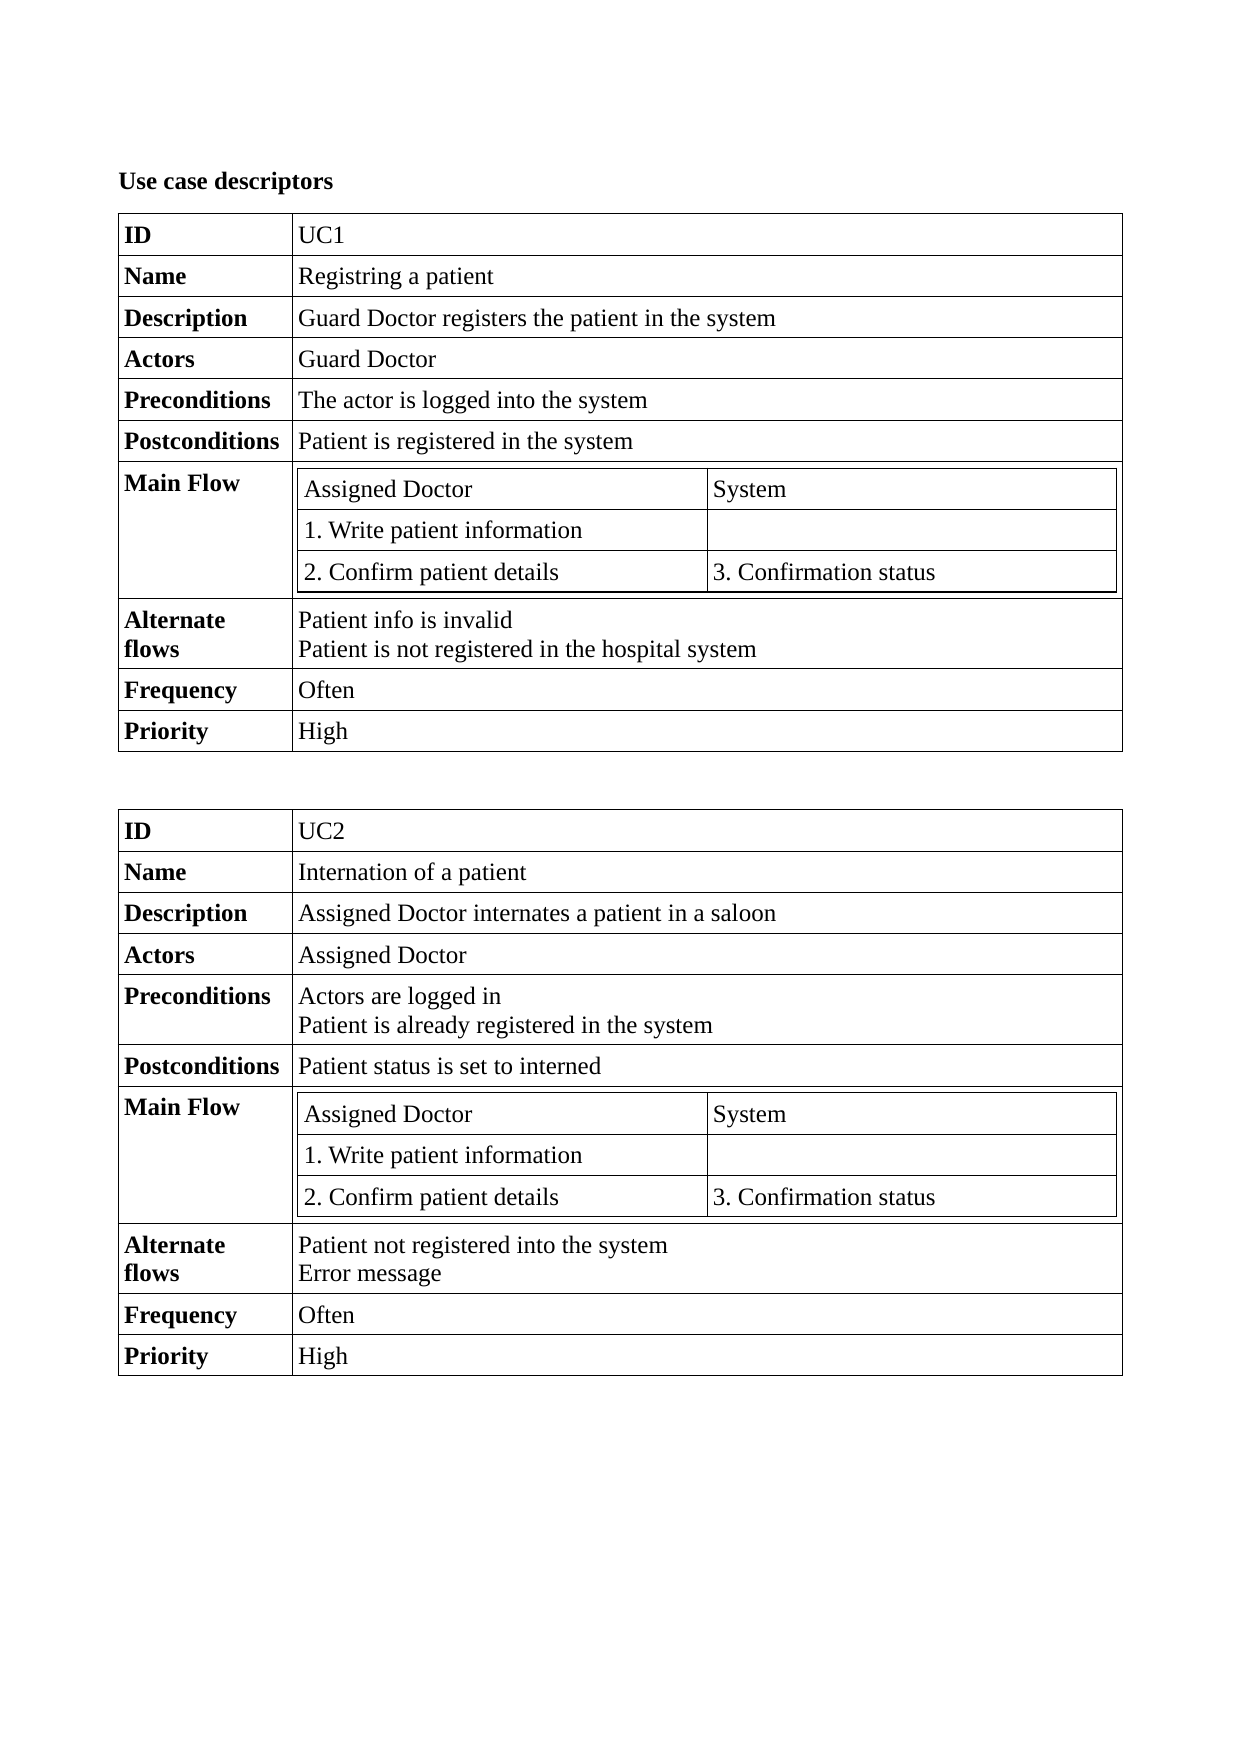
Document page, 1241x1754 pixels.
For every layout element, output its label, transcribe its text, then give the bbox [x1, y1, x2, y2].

table_cell 3. Confirmation status [708, 551, 1116, 591]
table_cell Often [293, 669, 1122, 709]
table_cell Preconditions [119, 975, 292, 1044]
table_header System [708, 1093, 1116, 1133]
table_cell Actors are logged in Patient is already registered in the system [293, 975, 1122, 1044]
table_cell High [293, 711, 1122, 751]
table_cell [708, 510, 1116, 550]
table_header ID [119, 214, 292, 254]
table_cell Patient info is invalid Patient is not registered in the hospital system [293, 599, 1122, 668]
table_cell Actors [119, 338, 292, 378]
table_cell Main Flow [119, 1087, 292, 1223]
table_cell 1. Write patient information [298, 510, 707, 550]
table_cell Patient status is set to interned [293, 1045, 1122, 1086]
table_cell The actor is logged into the system [293, 379, 1122, 419]
table_cell Registring a patient [293, 256, 1122, 296]
table_cell High [293, 1335, 1122, 1375]
table_cell Priority [119, 1335, 292, 1375]
table_cell 2. Confirm patient details [298, 551, 707, 591]
table_cell 2. Confirm patient details [298, 1176, 707, 1216]
table_cell Name [119, 852, 292, 892]
table_cell Guard Doctor [293, 338, 1122, 378]
text ­ [118, 118, 1122, 147]
table_cell Preconditions [119, 379, 292, 419]
table_header System [708, 469, 1116, 509]
table_cell [293, 462, 1122, 598]
table_cell Patient is registered in the system [293, 421, 1122, 461]
table_cell Priority [119, 711, 292, 751]
table_cell [293, 1087, 1122, 1223]
table_header ID [119, 810, 292, 851]
table_header UC1 [293, 214, 1122, 254]
table_cell Internation of a patient [293, 852, 1122, 892]
table_cell Actors [119, 934, 292, 974]
text Use case descriptors [118, 166, 1122, 194]
table_cell Description [119, 893, 292, 933]
table_cell Alternate flows [119, 1224, 292, 1293]
table_cell 1. Write patient information [298, 1135, 707, 1175]
table_cell 3. Confirmation status [708, 1176, 1116, 1216]
table_cell Name [119, 256, 292, 296]
table_cell Often [293, 1294, 1122, 1334]
table_header UC2 [293, 810, 1122, 851]
table_cell Postconditions [119, 421, 292, 461]
table_cell Main Flow [119, 462, 292, 598]
table_cell Assigned Doctor internates a patient in a saloon [293, 893, 1122, 933]
table_cell Postconditions [119, 1045, 292, 1086]
table_header Assigned Doctor [298, 1093, 707, 1133]
table_cell Frequency [119, 1294, 292, 1334]
table_cell Assigned Doctor [293, 934, 1122, 974]
table_cell Alternate flows [119, 599, 292, 668]
table_cell Guard Doctor registers the patient in the system [293, 297, 1122, 337]
table_cell [708, 1135, 1116, 1175]
table_header Assigned Doctor [298, 469, 707, 509]
table_cell Frequency [119, 669, 292, 709]
table_cell Patient not registered into the system Error message [293, 1224, 1122, 1293]
table_cell Description [119, 297, 292, 337]
